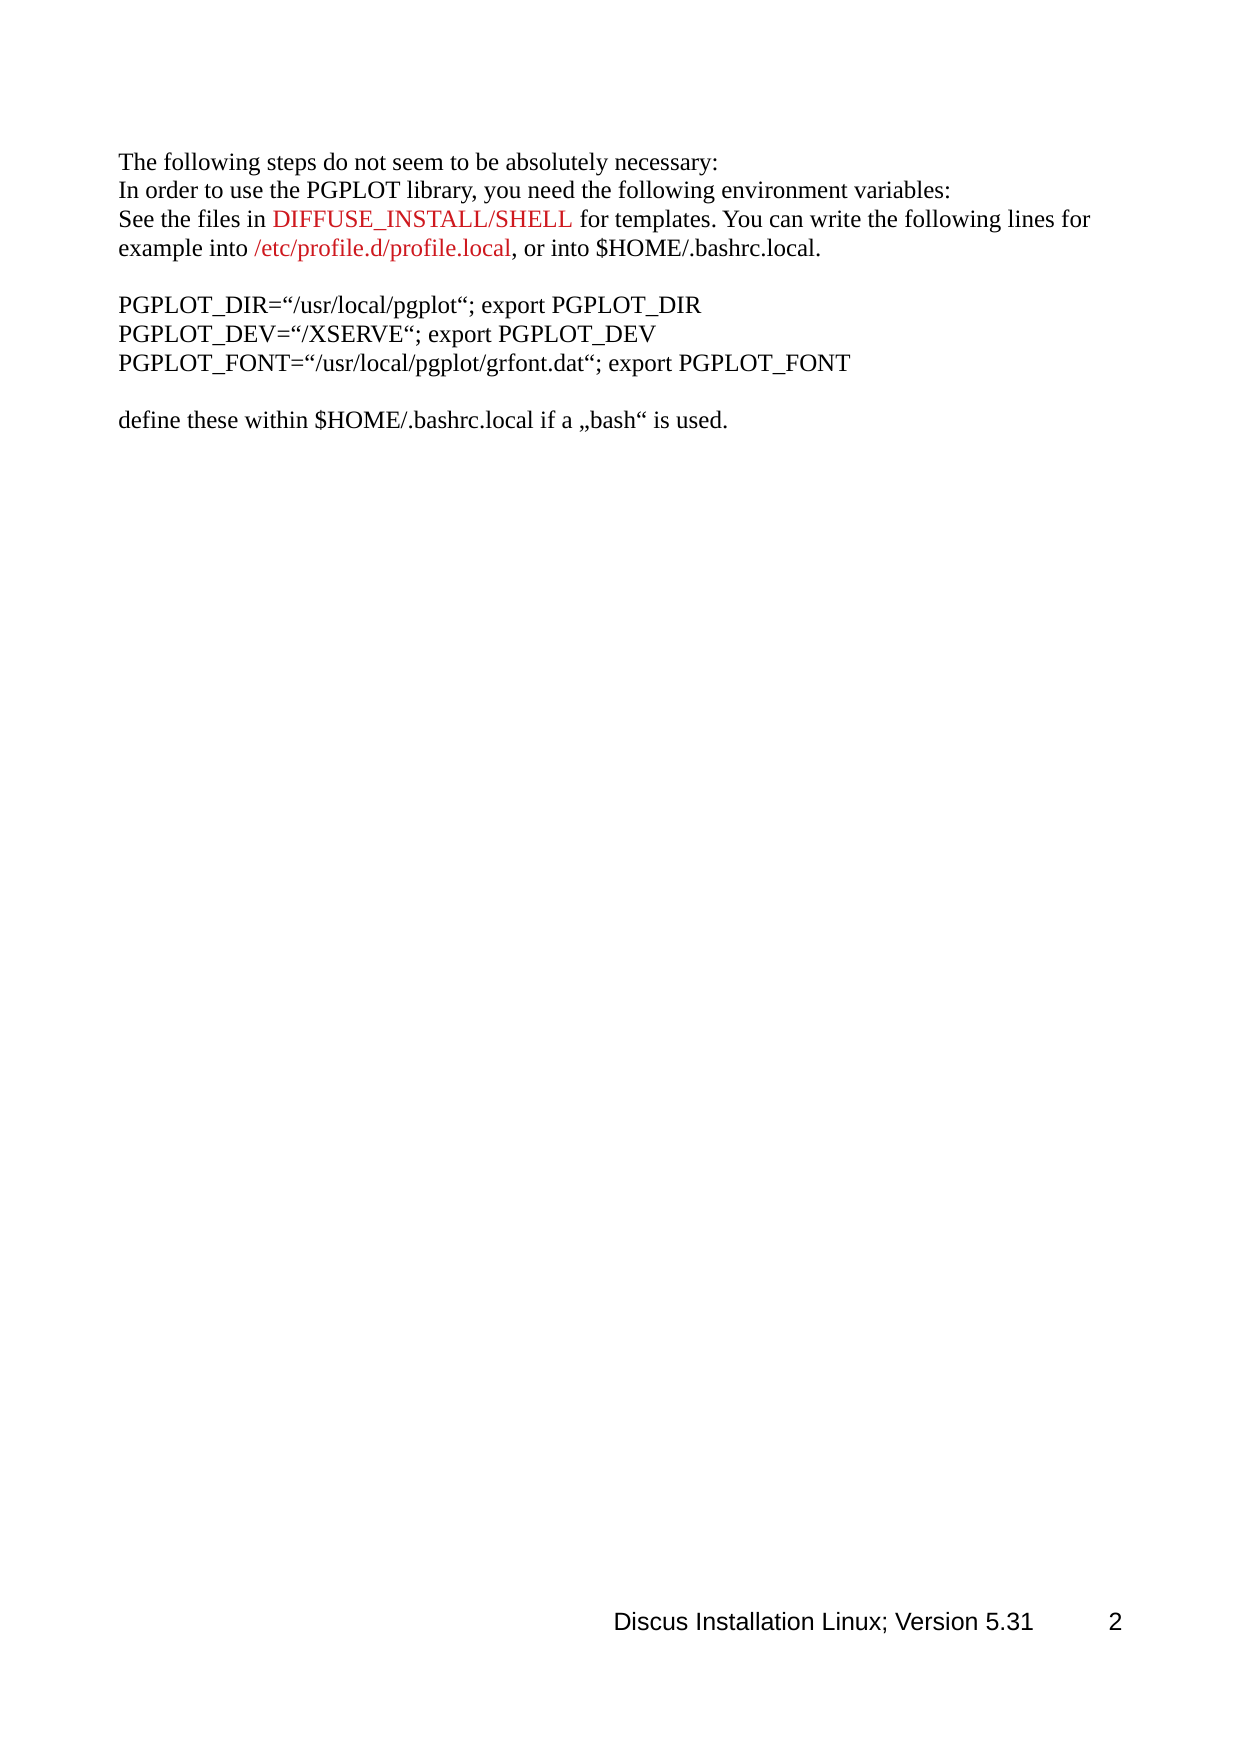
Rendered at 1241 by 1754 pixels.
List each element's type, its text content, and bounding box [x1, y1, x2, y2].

text PGPLOT_FONT=“/usr/local/pgplot/grfont.dat“; export PGPLOT_FONT [118, 348, 1122, 377]
text PGPLOT_DEV=“/XSERVE“; export PGPLOT_DEV [118, 319, 1122, 348]
text define these within $HOME/.bashrc.local if a „bash“ is used. [118, 406, 1122, 434]
text In order to use the PGPLOT library, you need the following environment variables: [118, 176, 1122, 204]
text The following steps do not seem to be absolutely necessary: [118, 147, 1122, 176]
text PGPLOT_DIR=“/usr/local/pgplot“; export PGPLOT_DIR [118, 291, 1122, 319]
text See the files in DIFFUSE_INSTALL/SHELL for templates. You can write the following lines for example into /etc/profile.d/profile.local, or into $HOME/.bashrc.local. [118, 204, 1122, 262]
